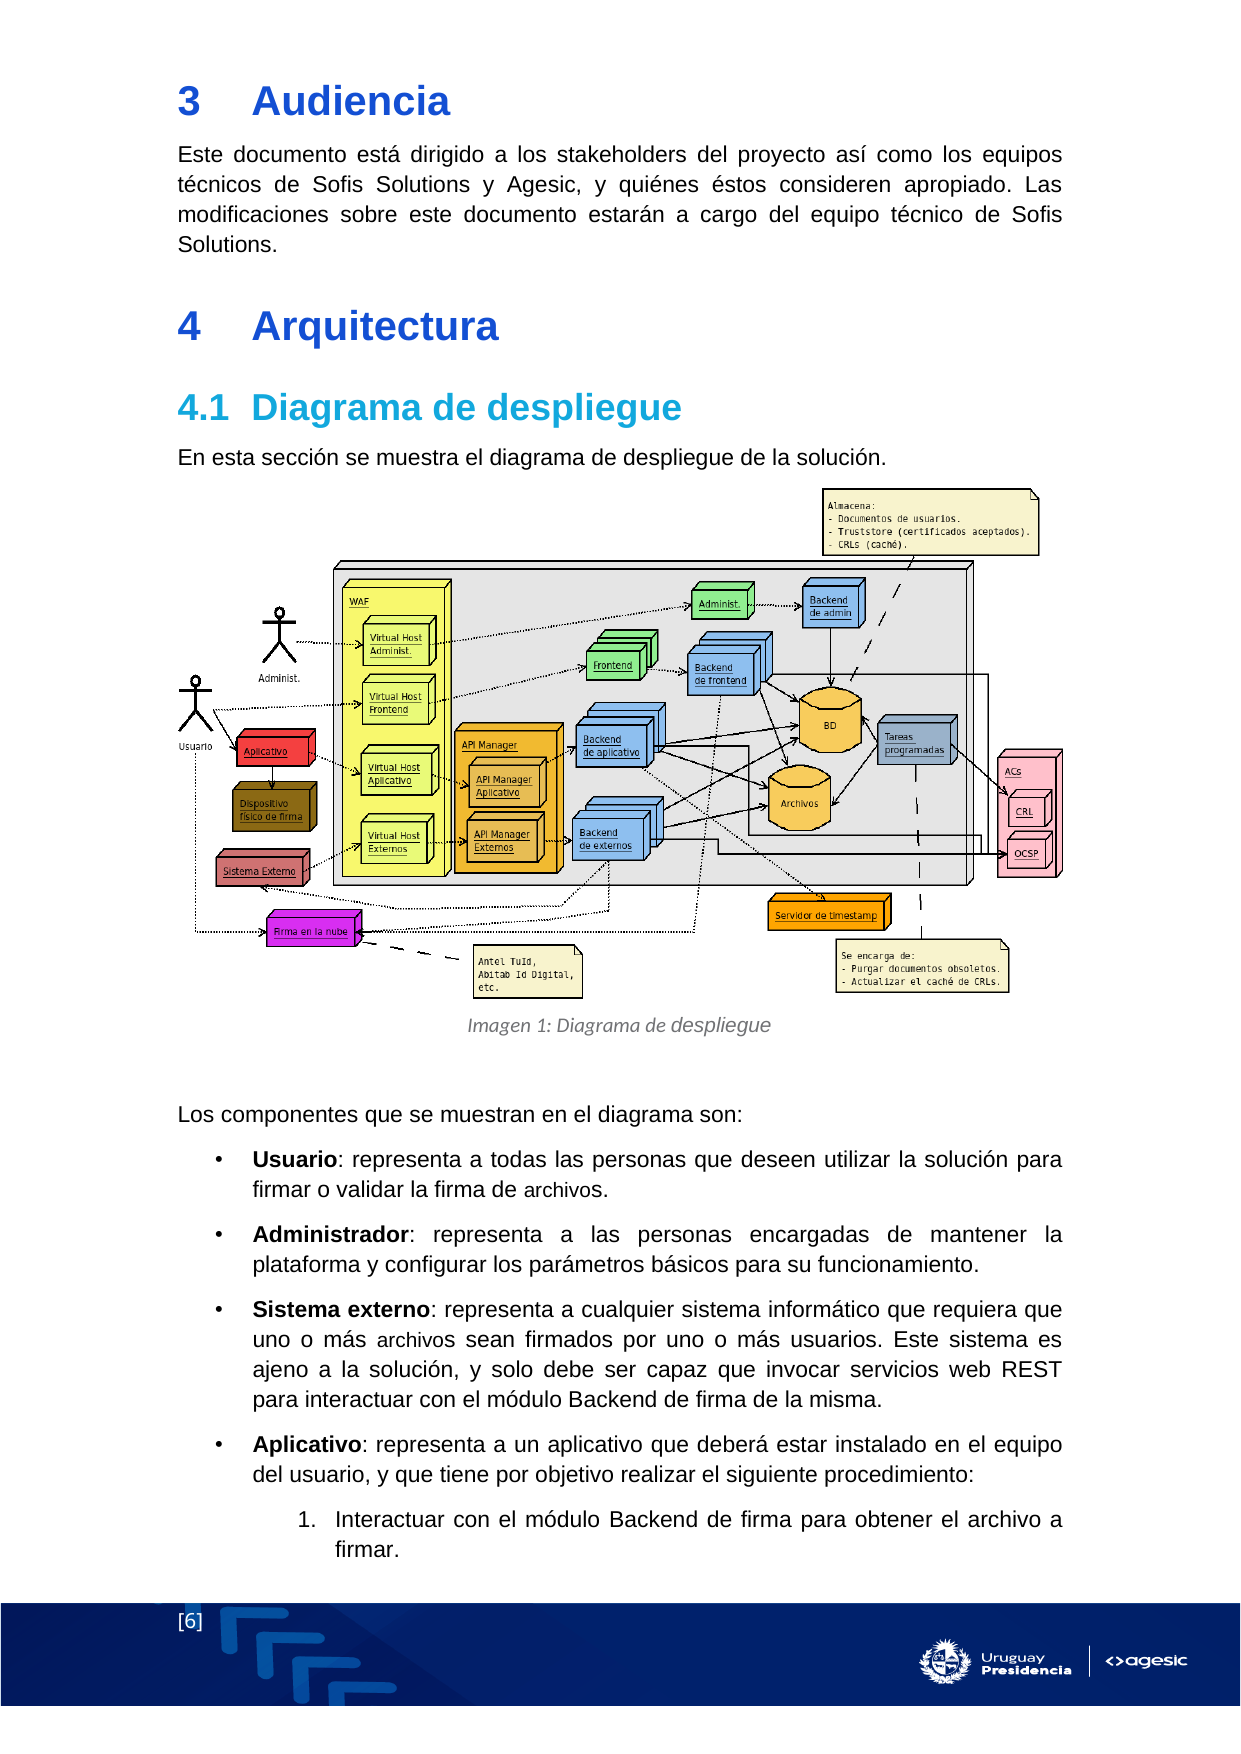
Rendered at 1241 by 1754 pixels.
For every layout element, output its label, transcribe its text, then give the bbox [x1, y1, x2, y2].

picture [177, 488, 1063, 1000]
list Usuario: representa a todas las personas que deseen utilizar la solución para firmar o validar la firma de archivos. [215, 1146, 1063, 1202]
list Interactuar con el módulo Backend de firma para obtener el archivo a firmar. [297, 1506, 1063, 1563]
subtitle Arquitectura [177, 301, 1063, 349]
list Administrador: representa a las personas encargadas de mantener la plataforma y configurar los parámetros básicos para su funcionamiento. [215, 1221, 1063, 1277]
subtitle Audiencia [177, 77, 1063, 125]
text Este documento está dirigido a los stakeholders del proyecto así como los equipos técnicos de Sofis Solutions y Agesic, y quiénes éstos consideren apropiado. Las modificaciones sobre este documento estarán a cargo del equipo técnico de Sofis Solutions. [177, 141, 1063, 257]
subtitle Diagrama de despliegue [177, 386, 1063, 429]
text Los componentes que se muestran en el diagrama son: [177, 1037, 1063, 1127]
picture [0, 1603, 1241, 1706]
list Sistema externo: representa a cualquier sistema informático que requiera que uno o más archivos sean firmados por uno o más usuarios. Este sistema es ajeno a la solución, y solo debe ser capaz que invocar servicios web REST para interactuar con el módulo Backend de firma de la misma. [215, 1296, 1063, 1413]
list Aplicativo: representa a un aplicativo que deberá estar instalado en el equipo del usuario, y que tiene por objetivo realizar el siguiente procedimiento: [215, 1431, 1063, 1488]
text En esta sección se muestra el diagrama de despliegue de la solución. [177, 444, 1063, 470]
text Imagen 1: Diagrama de despliegue [177, 1000, 1063, 1037]
